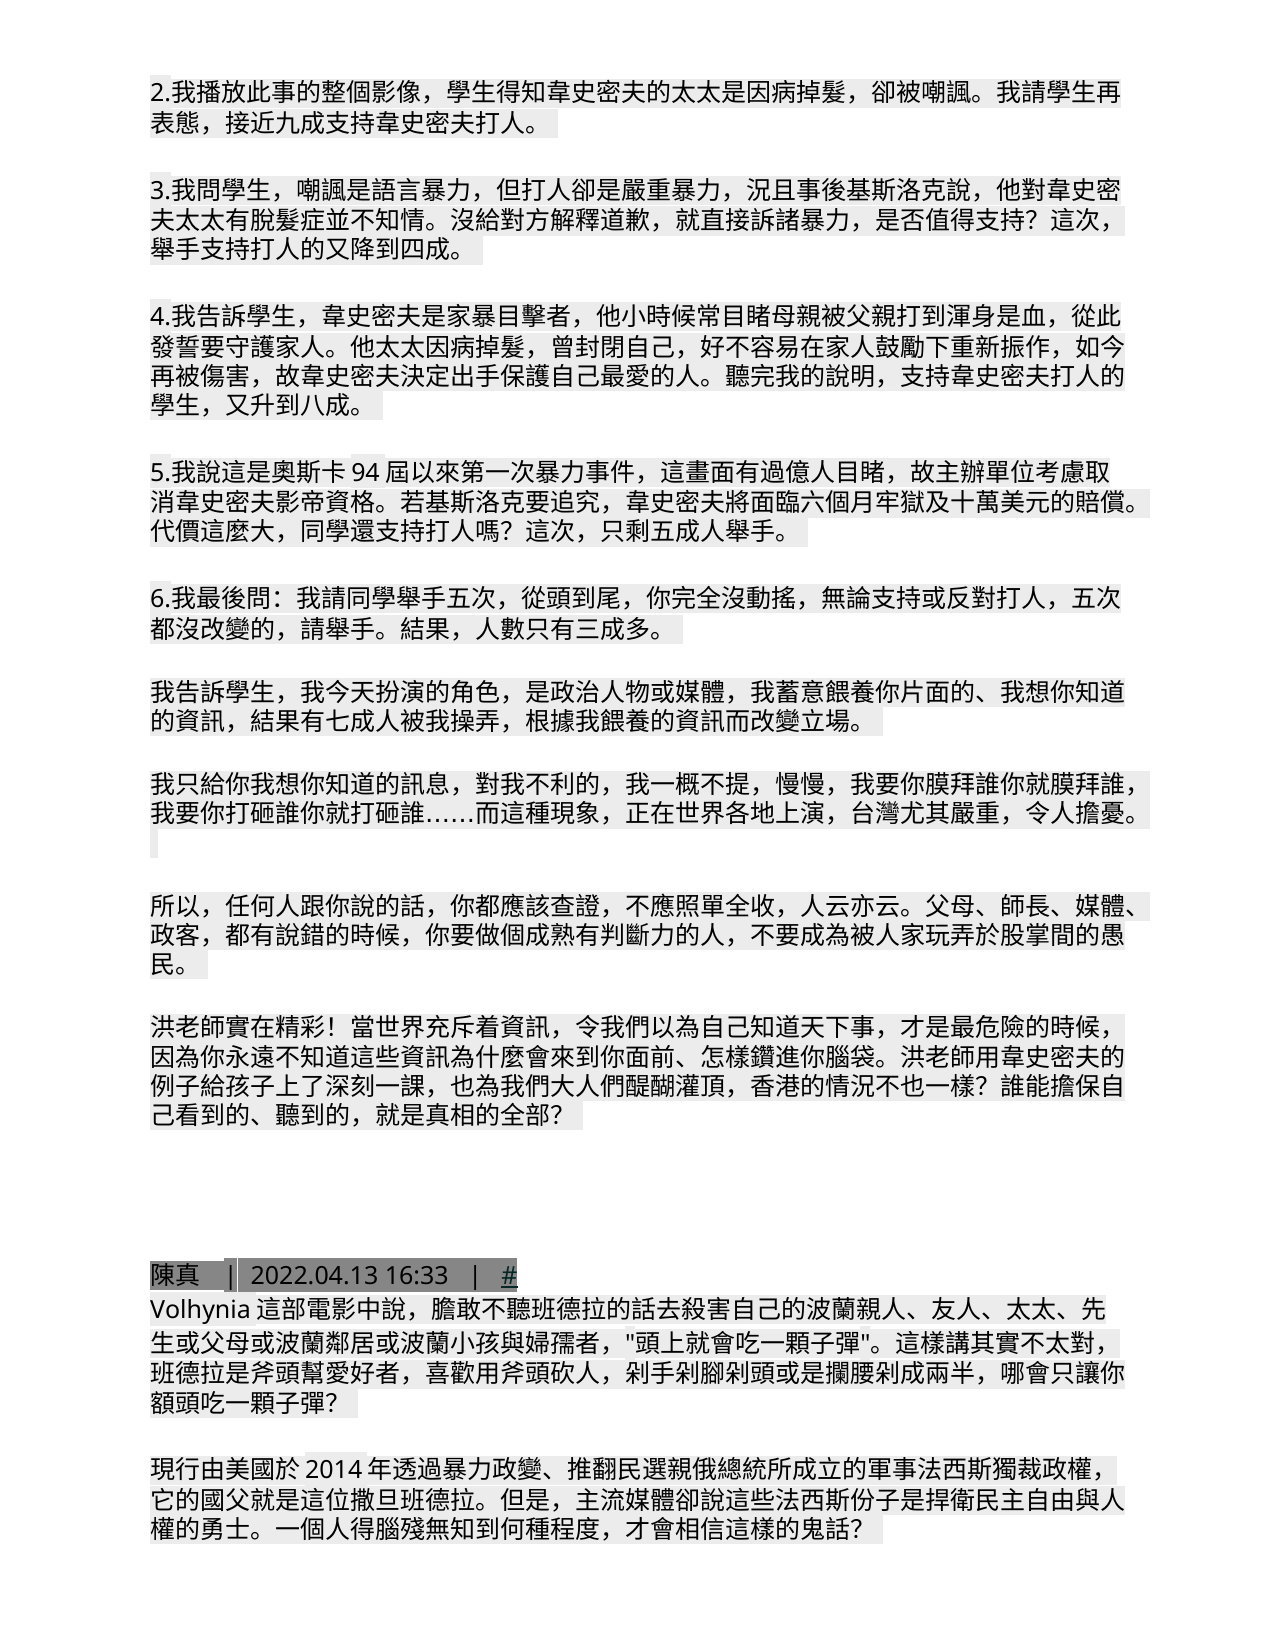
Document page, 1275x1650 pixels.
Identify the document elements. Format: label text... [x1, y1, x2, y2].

text 陳真 | 2022.04.13 16:33 | # [150, 1257, 1125, 1292]
text Volhynia這部電影中說，膽敢不聽班德拉的話去殺害自己的波蘭親人、友人、太太、先生或父母或波蘭鄰居或波蘭小孩與婦孺者，"頭上就會吃一顆子彈"。這樣講其實不太對，班德拉是斧頭幫愛好者，喜歡用斧頭砍人，剁手剁腳剁頭或是攔腰剁成兩半，哪會只讓你額頭吃一顆子彈？ 現行由美國於2014年透過暴力政變、推翻民選親俄總統所成立的軍事法西斯獨裁政權，它的國父就是這位撒旦班德拉。但是，主流媒體卻說這些法西斯份子是捍衛民主自由與人權的勇士。一個人得腦殘無知到何種程度，才會相信這樣的鬼話？ 常在高雄街頭看到一堆腦殘，身上綁著各種"聲援烏克蘭"、"我們都是烏克蘭人" 的布條或各種裝備，我還看到一間好像叫作馨蕙馨的醫院，醫院大門口跑馬燈寫著："支持烏克蘭"。美國光是在過去二十年來都已經侵略摧毀了好幾個國家，殺害數千萬人，一般人卻根本一無所知。這反覆說明了幾件事： 一，人的智商普遍令人難以恭維。你看，腦殘到處都是，少有例外。 二，人的道德品格亦然，很難讓人產生敬意，尤其是讀書人，總是知道怎麼趨炎附勢，風怎麼吹，他就往哪邊倒，完全就是眛著良心。 三，麥克風就是真理，就是槍炮。 俗話說，"清者自清，濁者自濁"，或是什麼 "是非公道自在人心"，甚至還說什麼 "人民的眼睛是雪亮的"，"歷史會還給誰一個公道" 等等等。這些其實全是鬼扯蛋。誰控制了麥克風，誰就是清，對方則烏七媽黑。即使李白再世或維根斯坦轉世來台，倘若他不是綠的，保證他也會被說成草包， 是非公道就更不用說了，它哪會在人心？人心裏頭的是非公道是由麥克風提供的。歷史更不會還誰公道，任憑你功勳彪炳，麥克風照樣能把你一筆勾銷，照樣能把你說成爛人。 我常說，今天綠營之所以仍然尊敬林義雄，不是因為林義雄是個人格者，而是因為林義雄至今仍是綠的。哪天，林義雄如果反綠，我敢保證綠營輕易就能把他的人格徹底摧毀。 同理，我若始終是綠的，昧著良心辦事，肯定也是當大官，肯定也會如同過去那樣說我是人格者。 歷史有時候確實會還給某些人一個公道，但是這得靠點運氣，通常是發生在改朝換代之後，在一個跟你頻率比較相近的年代，人們也許才會從歷史灰燼中發現你不凡的存在。那個時候，你通常屍骨已寒，有沒有還上這個公道，其實也無所謂了。 [150, 1292, 1125, 1544]
text 前幾天烏克蘭的社交網路流傳一段影片，英文可以的，請直接看影片，有配上英文字幕。 https://t.me/realCRP/4274 影片一開始是一位著傳統烏克蘭服飾的女子，述說俄羅斯人怎麼殘害烏克蘭人，內容充滿歪曲的史實和仇恨的用語，最後說要殺光所有俄羅斯人，並配上ISIS的殺人手法畫面。 此片一出引起譁然，後來有人發現，原來這影片是美國製造。製作這影片的是烏克蘭國際婦女聯盟美國分部，並且在她們的臉書上散佈。（看，臉書這時不刪除這種鼓吹仇恨的影片了） https://t.me/mangopress/4079 第二段影片 https://t.me/GalliaDaily/3891 英文可以的也請直接看影片，有英文字幕。我大略簡述一下， Régis Le Sommier 是一位戰地記者，他陪同三位法國僱傭兵去烏克蘭參戰，結果意外的發現他面對的僱傭兵召集訓練等活動，負責的人不是烏克蘭人，而是美國人，而且很顯然這位美國負責人不喜歡外國記者，還要求他換掉手機通訊晶片。最後記者說，我以為我會碰到國際縱隊，沒想到我面對的是五角大廈。 記者最後這句話我聽了覺得挺搞笑的，因為國際縱隊指1936—1939年西班牙內戰期間，許多國家的工人、農民等為支援西班牙人民反對佛朗哥反動軍隊和德、義法西斯武裝所組成的志願軍。 我當然知道記者是延伸它後來泛指為反對侵略，不同國籍的人志願組成的軍隊，不過用在烏克蘭納粹上不是很諷刺嗎？ 一篇文章， 美帝和它的媒體（The American Empire and its Media） https://swprs.org/the-american-empire-and-its-media/ 英文不好沒關係，你只要知道這篇文章的主旨， 一般大眾鮮少知道，幾乎所有美國的主流媒體的高層和知名記者都是極有影響力的美國外交關係協會 (Council on Foreign Relations)的成員。文中有一個圖片，請把它點開放大，看看裡面有哪些是你聽過看過的媒體，台灣主流媒體翻譯引用的不都是這些媒體的文章和報導，你看世界的角度難道不是由他們決定的？你真的有資格告訴我什麼叫言論自由？ 一篇中文報導。我是因為查找香港反送中黑暴風波相關資料才知道屈穎妍這位香港記者，陸續看了不少她的時評，她在反送中黑暴期間敢於撰文批評亂港份子，飽受電話騷擾和恐嚇。 底下是她寫的4/13刊登於香港大公報專欄 妍之有理/一巴掌的教育\屈穎妍 http://www.takungpao.com.hk/news/232109/2022/0413/707949.htm 疫情下，電影沒得拍、戲沒得看，於是，一年一度的奧斯卡頒獎禮，關注度非常低。如果不是韋史密夫（Will Smith）掌摑了基斯洛克（Chris Rock）一巴掌，相信好多人都不知道原來今年的獎項已塵埃落定。 頒獎禮的掌摑事件引起全球哄動，所有人都在評論護妻的韋史密夫做得對不對。如果這是通識素材，辯論方向大概就是：暴力是否能解決問題？ 倒是台灣一位老師有創意，他叫洪黃祥，是桃園市一位小學教師，他竟然用韋史密夫這巴掌，給小六學生帶來一次很好的反思教育。 實在太有意思，請容我在此簡述一下洪老師的教學內容，讓大家一起上這社會課…… 1.我告訴學生，主持人基斯洛克在頒獎禮上拿韋史密夫太太的光頭來談論，韋史密夫不爽，上台打了基斯洛克一巴掌。請學生舉手表態，是否支持韋史密夫的舉動，結果，四成學生支持。 2.我播放此事的整個影像，學生得知韋史密夫的太太是因病掉髮，卻被嘲諷。我請學生再表態，接近九成支持韋史密夫打人。 3.我問學生，嘲諷是語言暴力，但打人卻是嚴重暴力，況且事後基斯洛克說，他對韋史密夫太太有脫髮症並不知情。沒給對方解釋道歉，就直接訴諸暴力，是否值得支持？這次，舉手支持打人的又降到四成。 4.我告訴學生，韋史密夫是家暴目擊者，他小時候常目睹母親被父親打到渾身是血，從此發誓要守護家人。他太太因病掉髮，曾封閉自己，好不容易在家人鼓勵下重新振作，如今再被傷害，故韋史密夫決定出手保護自己最愛的人。聽完我的說明，支持韋史密夫打人的學生，又升到八成。 5.我說這是奧斯卡94屆以來第一次暴力事件，這畫面有過億人目睹，故主辦單位考慮取消韋史密夫影帝資格。若基斯洛克要追究，韋史密夫將面臨六個月牢獄及十萬美元的賠償。代價這麼大，同學還支持打人嗎？這次，只剩五成人舉手。 6.我最後問：我請同學舉手五次，從頭到尾，你完全沒動搖，無論支持或反對打人，五次都沒改變的，請舉手。結果，人數只有三成多。 我告訴學生，我今天扮演的角色，是政治人物或媒體，我蓄意餵養你片面的、我想你知道的資訊，結果有七成人被我操弄，根據我餵養的資訊而改變立場。 我只給你我想你知道的訊息，對我不利的，我一概不提，慢慢，我要你膜拜誰你就膜拜誰，我要你打砸誰你就打砸誰……而這種現象，正在世界各地上演，台灣尤其嚴重，令人擔憂。 所以，任何人跟你說的話，你都應該查證，不應照單全收，人云亦云。父母、師長、媒體、政客，都有說錯的時候，你要做個成熟有判斷力的人，不要成為被人家玩弄於股掌間的愚民。 洪老師實在精彩！當世界充斥着資訊，令我們以為自己知道天下事，才是最危險的時候，因為你永遠不知道這些資訊為什麼會來到你面前、怎樣鑽進你腦袋。洪老師用韋史密夫的例子給孩子上了深刻一課，也為我們大人們醍醐灌頂，香港的情況不也一樣？誰能擔保自己看到的、聽到的，就是真相的全部？ [150, 75, 1125, 1232]
